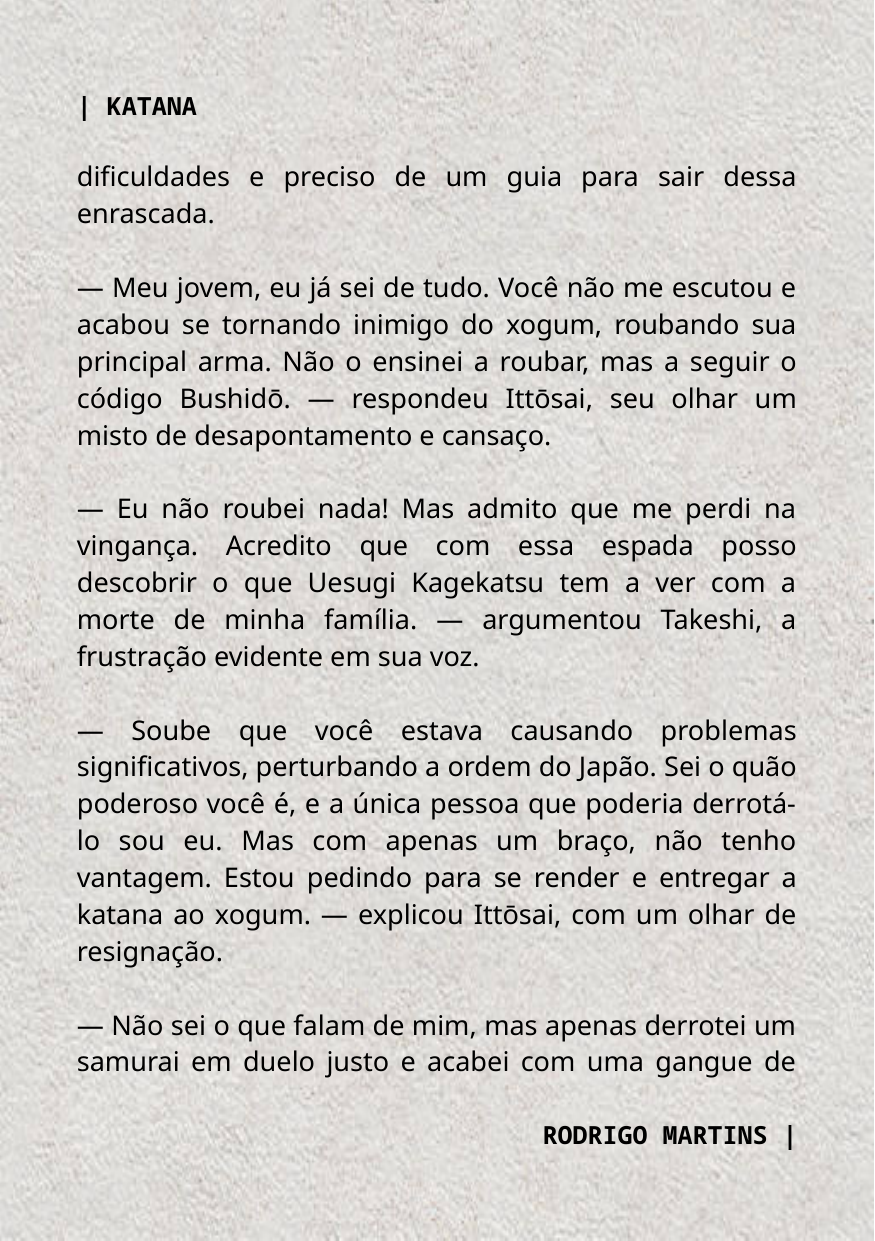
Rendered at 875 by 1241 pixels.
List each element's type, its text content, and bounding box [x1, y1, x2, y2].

text dificuldades e preciso de um guia para sair dessa enrascada. [74, 155, 800, 232]
picture [0, 0, 874, 1241]
text — Meu jovem, eu já sei de tudo. Você não me escutou e acabou se tornando inimigo do xogum, roubando sua principal arma. Não o ensinei a roubar, mas a seguir o código Bushidō. — respondeu Ittōsai, seu olhar um misto de desapontamento e cansaço. [74, 268, 800, 453]
text — Eu não roubei nada! Mas admito que me perdi na vingança. Acredito que com essa espada posso descobrir o que Uesugi Kagekatsu tem a ver com a morte de minha família. — argumentou Takeshi, a frustração evidente em sua voz. [74, 490, 800, 674]
text — Soube que você estava causando problemas significativos, perturbando a ordem do Japão. Sei o quão poderoso você é, e a única pessoa que poderia derrotá-lo sou eu. Mas com apenas um braço, não tenho vantagem. Estou pedindo para se render e entregar a katana ao xogum. — explicou Ittōsai, com um olhar de resignação. [74, 711, 800, 969]
text — Não sei o que falam de mim, mas apenas derrotei um samurai em duelo justo e acabei com uma gangue de [74, 1006, 800, 1083]
